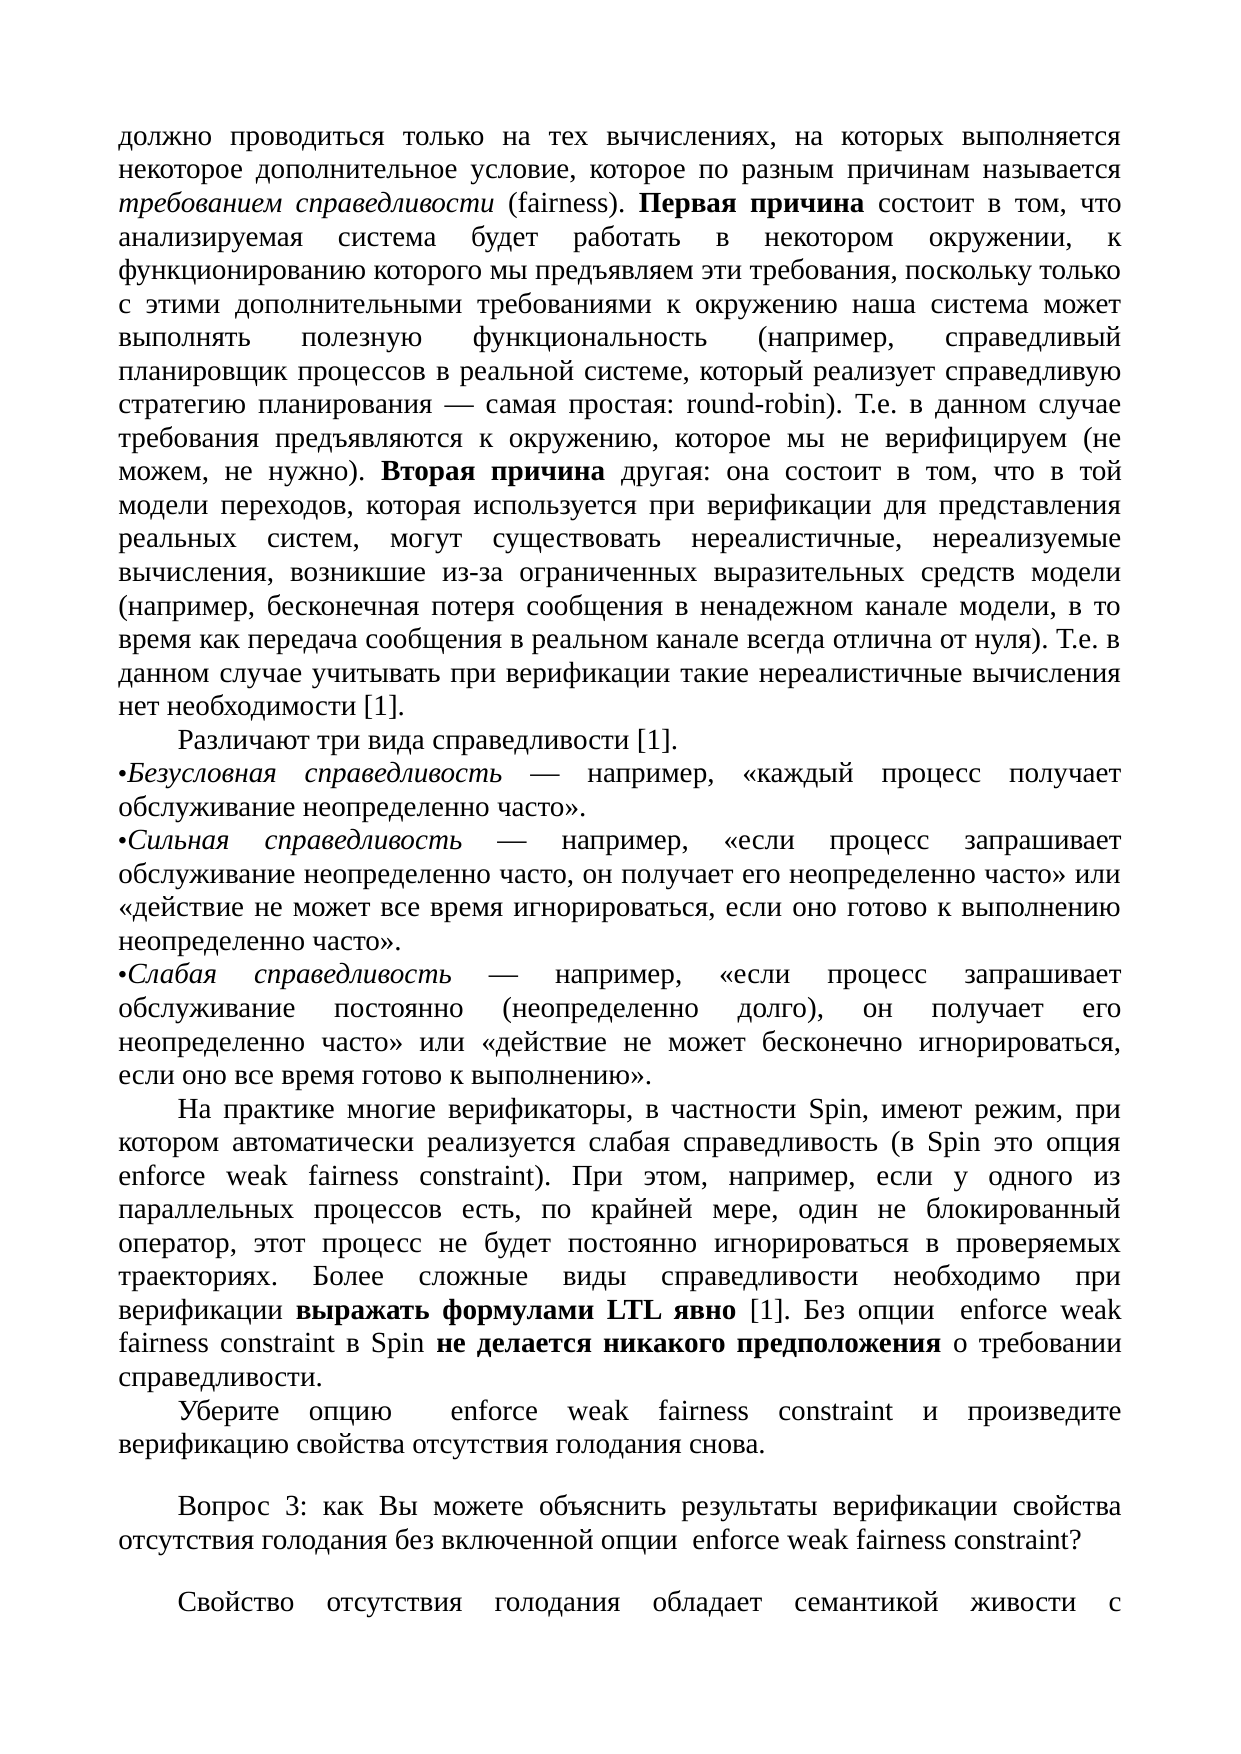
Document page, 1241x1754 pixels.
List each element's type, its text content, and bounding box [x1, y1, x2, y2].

text Различают три вида справедливости [1]. [118, 722, 1122, 755]
list Слабая справедливость — например, «если процесс запрашивает обслуживание постоянно (неопределенно долго), он получает его неопределенно часто» или «действие не может бесконечно игнорироваться, если оно все время готово к выполнению». [118, 957, 1122, 1091]
text должно проводиться только на тех вычислениях, на которых выполняется некоторое дополнительное условие, которое по разным причинам называется требованием справедливости (fairness). Первая причина состоит в том, что анализируемая система будет работать в некотором окружении, к функционированию которого мы предъявляем эти требования, поскольку только с этими дополнительными требованиями к окружению наша система может выполнять полезную функциональность (например, справедливый планировщик процессов в реальной системе, который реализует справедливую стратегию планирования — самая простая: round-robin). Т.е. в данном случае требования предъявляются к окружению, которое мы не верифицируем (не можем, не нужно). Вторая причина другая: она состоит в том, что в той модели переходов, которая используется при верификации для представления реальных систем, могут существовать нереалистичные, нереализуемые вычисления, возникшие из-за ограниченных выразительных средств модели (например, бесконечная потеря сообщения в ненадежном канале модели, в то время как передача сообщения в реальном канале всегда отлична от нуля). Т.е. в данном случае учитывать при верификации такие нереалистичные вычисления нет необходимости [1]. [118, 118, 1122, 722]
text Уберите опцию enforce weak fairness constraint и произведите верификацию свойства отсутствия голодания снова. [118, 1393, 1122, 1460]
list Безусловная справедливость — например, «каждый процесс получает обслуживание неопределенно часто». [118, 755, 1122, 822]
text Свойство отсутствия голодания обладает семантикой живости с [118, 1584, 1122, 1618]
list Сильная справедливость — например, «если процесс запрашивает обслуживание неопределенно часто, он получает его неопределенно часто» или «действие не может все время игнорироваться, если оно готово к выполнению неопределенно часто». [118, 822, 1122, 957]
text На практике многие верификаторы, в частности Spin, имеют режим, при котором автоматически реализуется слабая справедливость (в Spin это опция enforce weak fairness constraint). При этом, например, если у одного из параллельных процессов есть, по крайней мере, один не блокированный оператор, этот процесс не будет постоянно игнорироваться в проверяемых траекториях. Более сложные виды справедливости необходимо при верификации выражать формулами LTL явно [1]. Без опции enforce weak fairness constraint в Spin не делается никакого предположения о требовании справедливости. [118, 1091, 1122, 1393]
text Вопрос 3: как Вы можете объяснить результаты верификации свойства отсутствия голодания без включенной опции enforce weak fairness constraint? [118, 1488, 1122, 1556]
